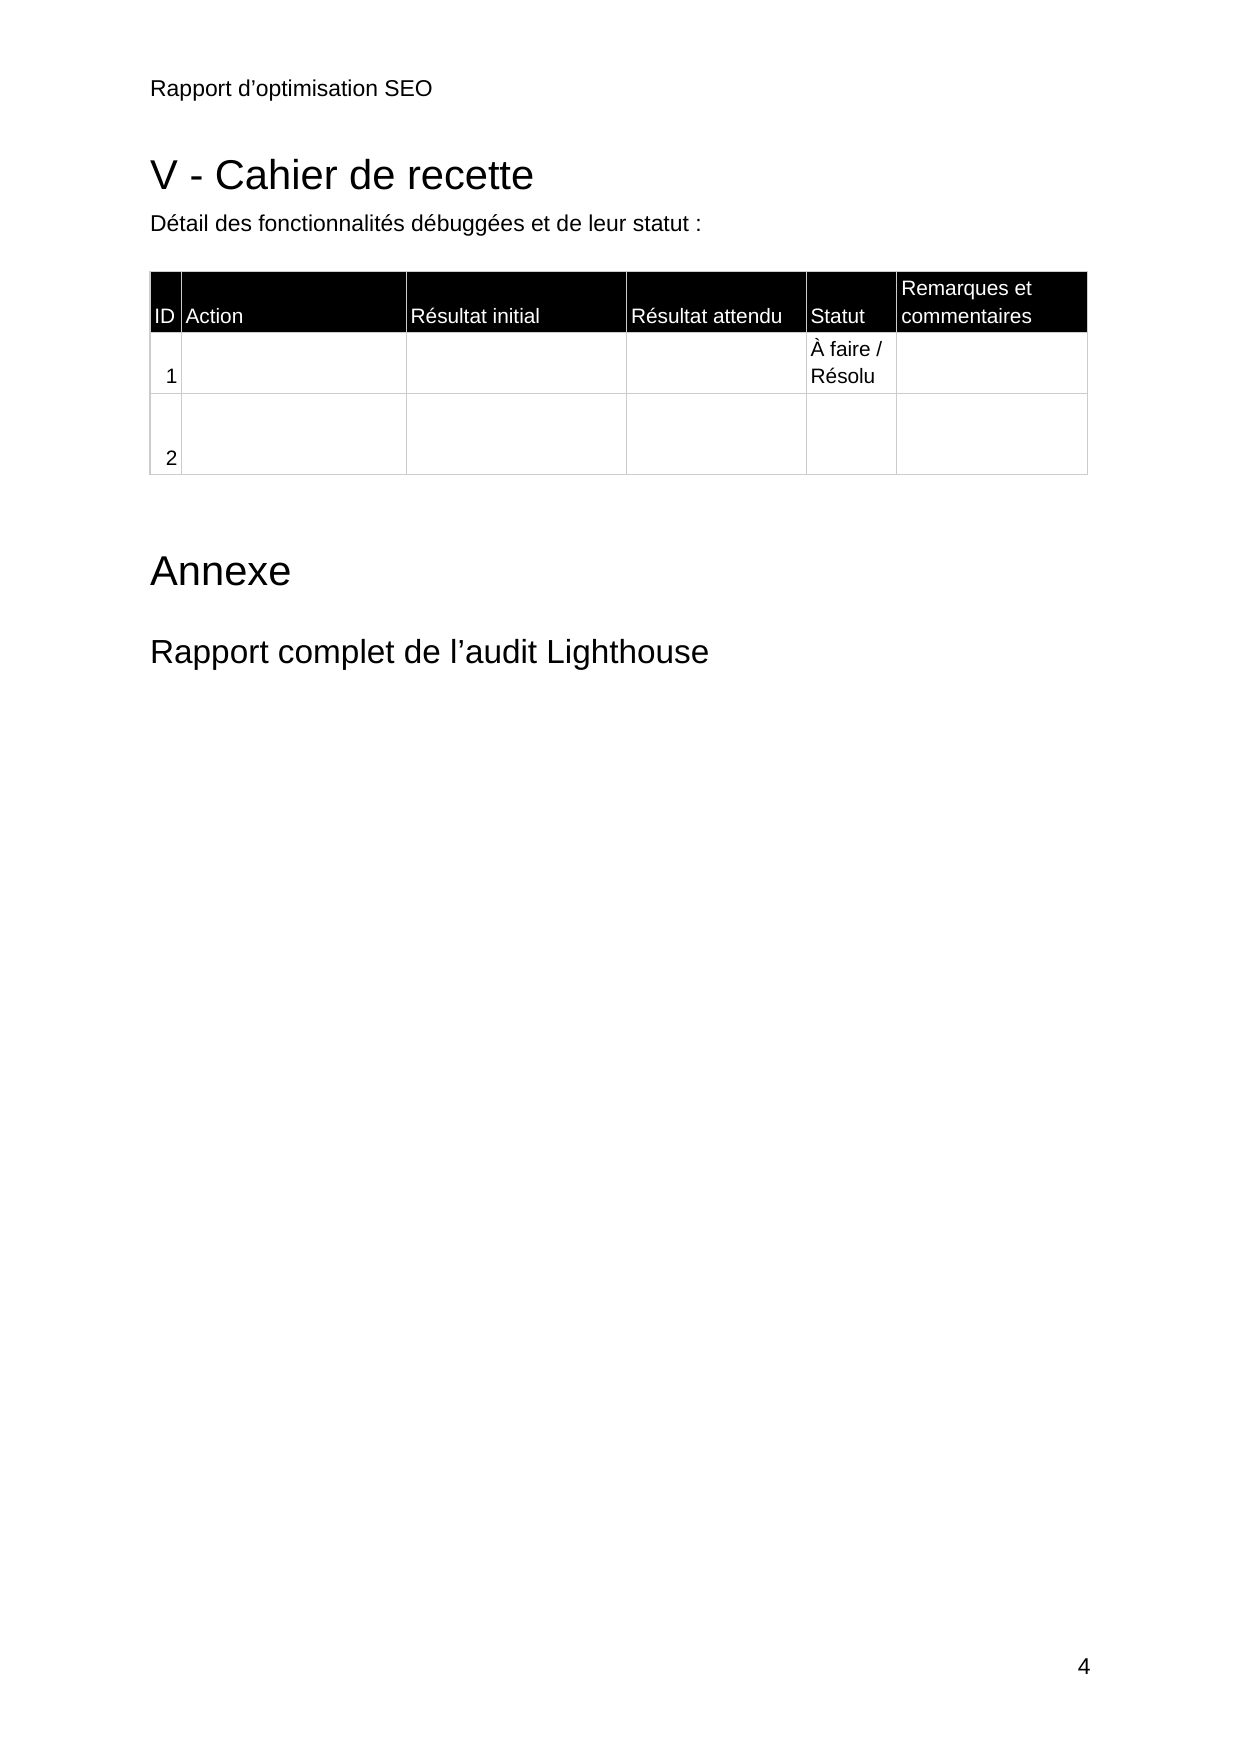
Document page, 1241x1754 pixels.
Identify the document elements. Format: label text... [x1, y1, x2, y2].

table_header Action [182, 272, 406, 332]
table_cell [897, 394, 1087, 474]
subtitle V - Cahier de recette [150, 150, 1090, 198]
table_cell [182, 394, 406, 474]
table_cell [627, 333, 806, 392]
table_header Statut [807, 272, 896, 332]
table_cell [407, 333, 626, 392]
table_cell [627, 394, 806, 474]
table_cell À faire / Résolu [807, 333, 896, 392]
table_header Résultat initial [407, 272, 626, 332]
subtitle Annexe [150, 547, 1090, 594]
subtitle Rapport complet de l’audit Lighthouse [150, 632, 1090, 671]
table_cell [807, 394, 896, 474]
table_cell 1 [151, 333, 181, 392]
table_header Remarques et commentaires [897, 272, 1087, 332]
table_cell [182, 333, 406, 392]
table_cell [897, 333, 1087, 392]
table_header Résultat attendu [627, 272, 806, 332]
table_cell [407, 394, 626, 474]
text Détail des fonctionnalités débuggées et de leur statut : [150, 210, 1090, 237]
table_header ID [151, 272, 181, 332]
table_cell 2 [151, 394, 181, 474]
